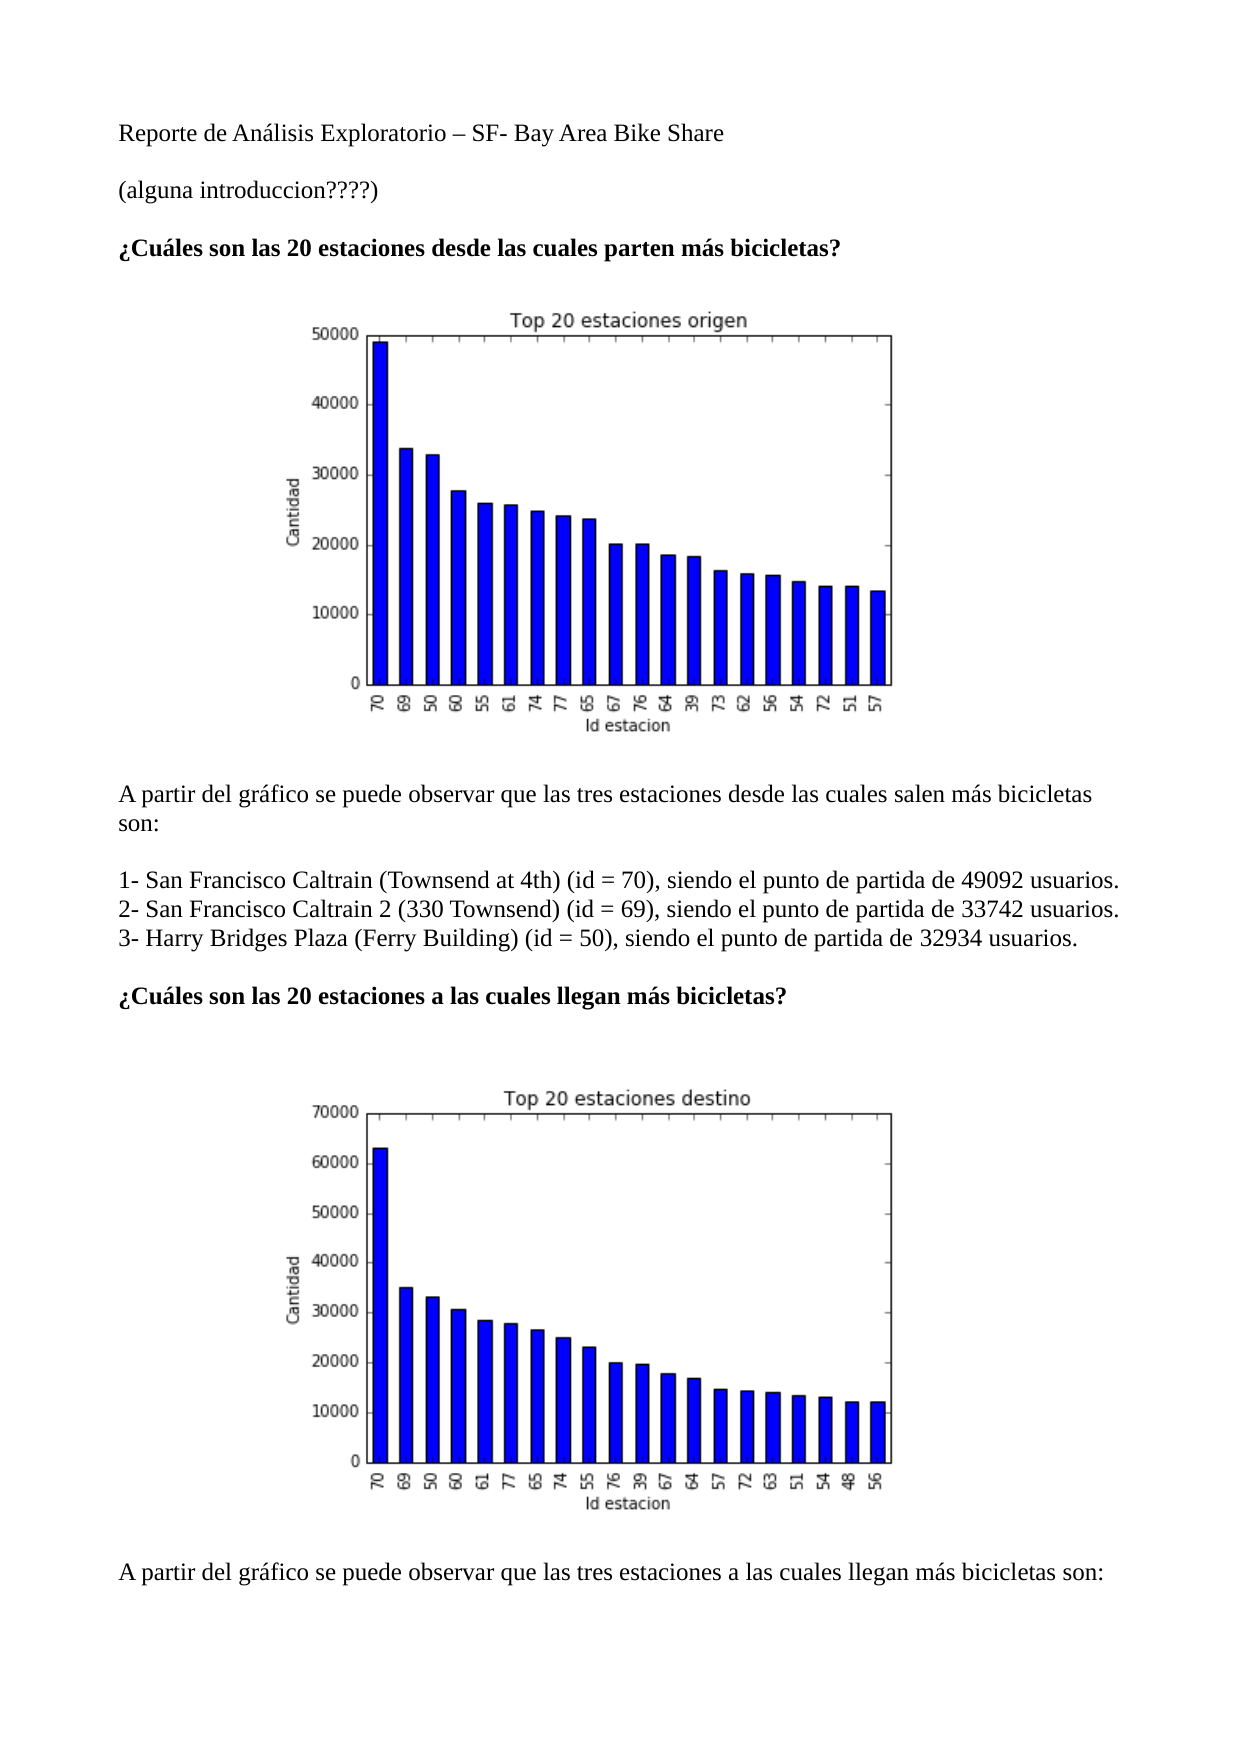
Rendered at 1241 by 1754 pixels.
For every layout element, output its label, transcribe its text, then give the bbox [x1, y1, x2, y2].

text Reporte de Análisis Exploratorio – SF- Bay Area Bike Share [118, 118, 1122, 147]
picture [282, 290, 958, 741]
picture [282, 1068, 958, 1519]
text A partir del gráfico se puede observar que las tres estaciones desde las cuales salen más bicicletas son: [118, 779, 1122, 837]
text 3- Harry Bridges Plaza (Ferry Building) (id = 50), siendo el punto de partida de 32934 usuarios. [118, 923, 1122, 952]
text (alguna introduccion????) [118, 176, 1122, 204]
text ¿Cuáles son las 20 estaciones desde las cuales parten más bicicletas? [118, 233, 1122, 262]
text 2- San Francisco Caltrain 2 (330 Townsend) (id = 69), siendo el punto de partida de 33742 usuarios. [118, 894, 1122, 923]
text 1- San Francisco Caltrain (Townsend at 4th) (id = 70), siendo el punto de partida de 49092 usuarios. [118, 866, 1122, 894]
text A partir del gráfico se puede observar que las tres estaciones a las cuales llegan más bicicletas son: [118, 1557, 1122, 1586]
text ¿Cuáles son las 20 estaciones a las cuales llegan más bicicletas? [118, 981, 1122, 1010]
